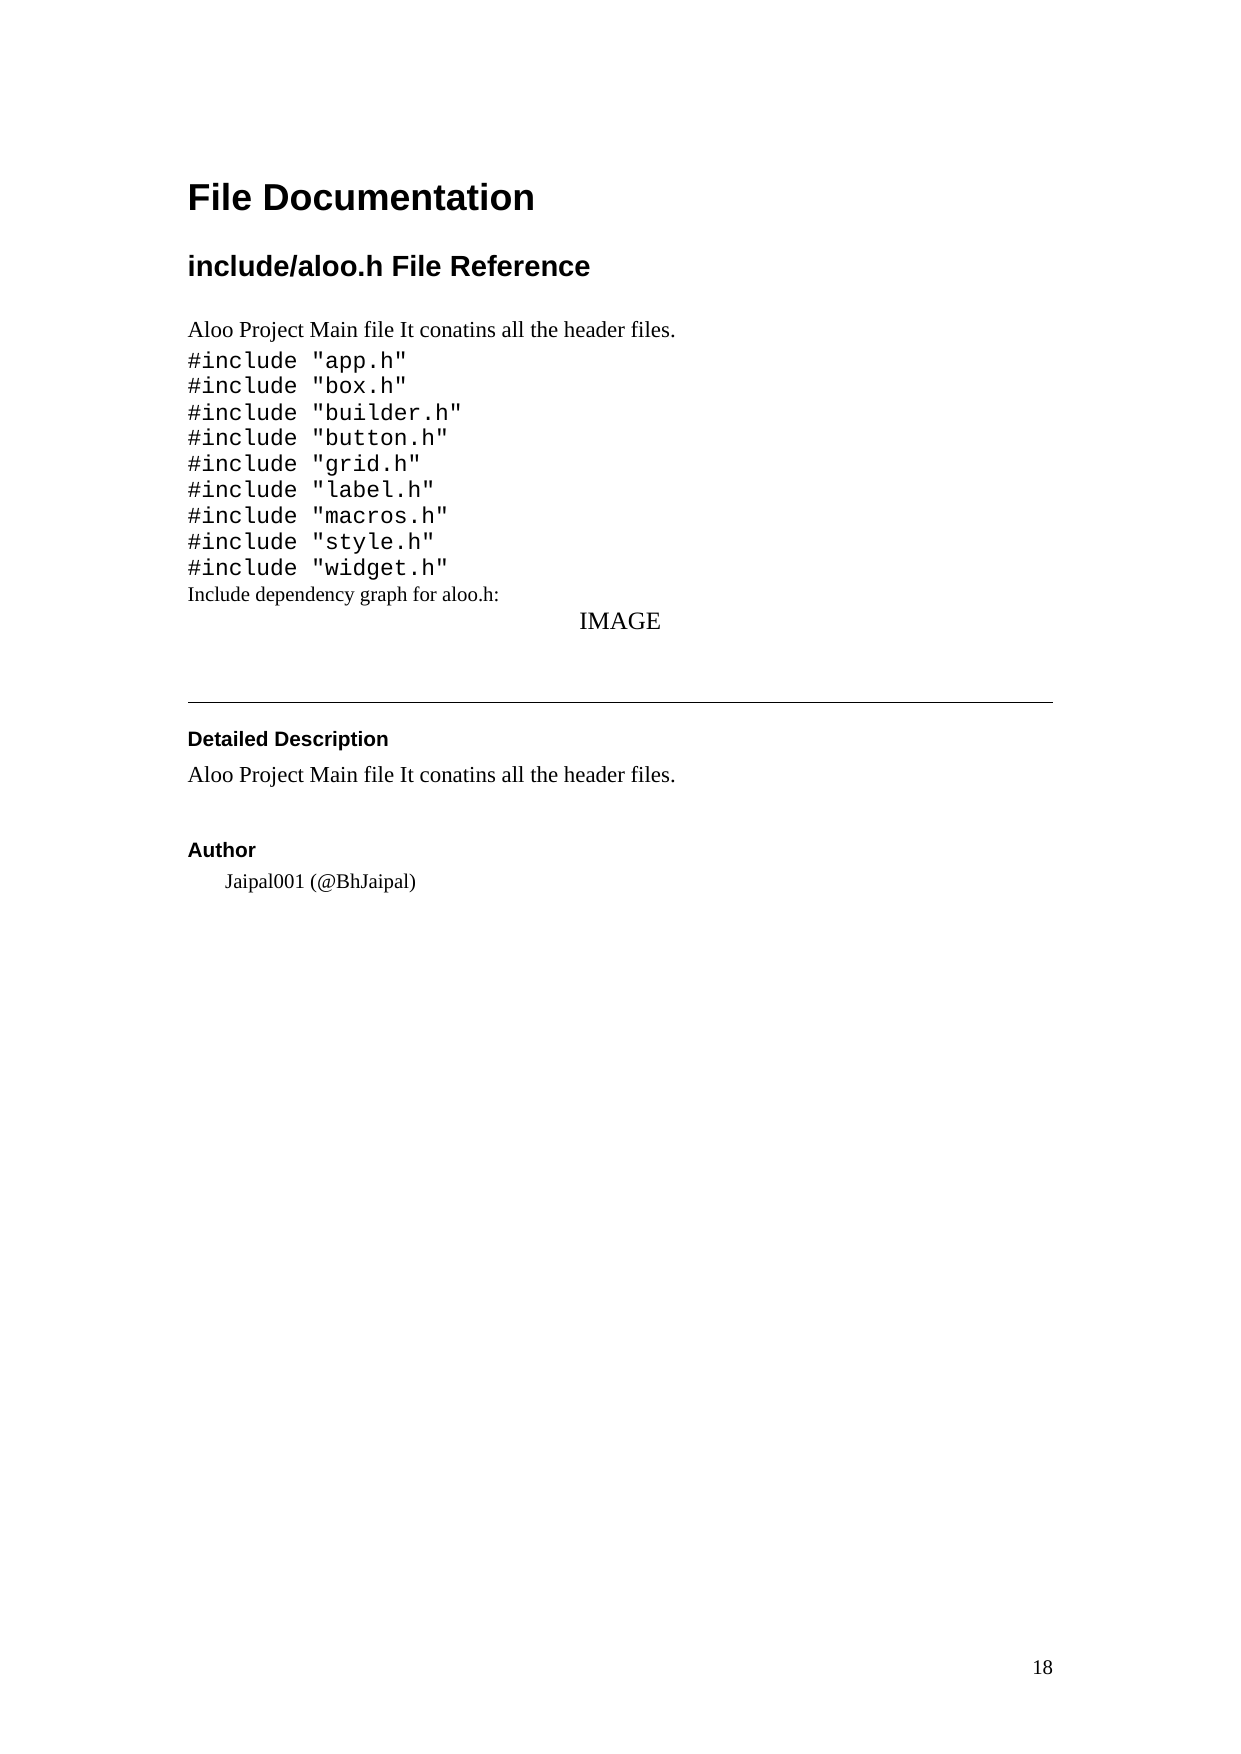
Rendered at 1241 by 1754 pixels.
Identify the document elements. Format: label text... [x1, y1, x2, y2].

text #include "label.h" [187, 479, 1053, 504]
text Include dependency graph for aloo.h: [187, 582, 1053, 606]
text #include "widget.h" [187, 556, 1053, 582]
text IMAGE [187, 606, 1053, 635]
subtitle Detailed Description [187, 727, 1053, 751]
text #include "macros.h" [187, 504, 1053, 531]
text #include "button.h" [187, 427, 1053, 453]
text #include "app.h" [187, 349, 1053, 375]
subtitle File Documentation [187, 175, 1053, 218]
text #include "box.h" [187, 375, 1053, 401]
text #include "style.h" [187, 531, 1053, 556]
text Jaipal001 (@BhJaipal) [225, 868, 1053, 893]
text Aloo Project Main file It conatins all the header files. [187, 761, 1053, 787]
text #include "builder.h" [187, 401, 1053, 427]
text Aloo Project Main file It conatins all the header files. [187, 316, 1053, 343]
subtitle Author [187, 838, 1053, 862]
text #include "grid.h" [187, 453, 1053, 479]
subtitle include/aloo.h File Reference [187, 249, 1053, 283]
